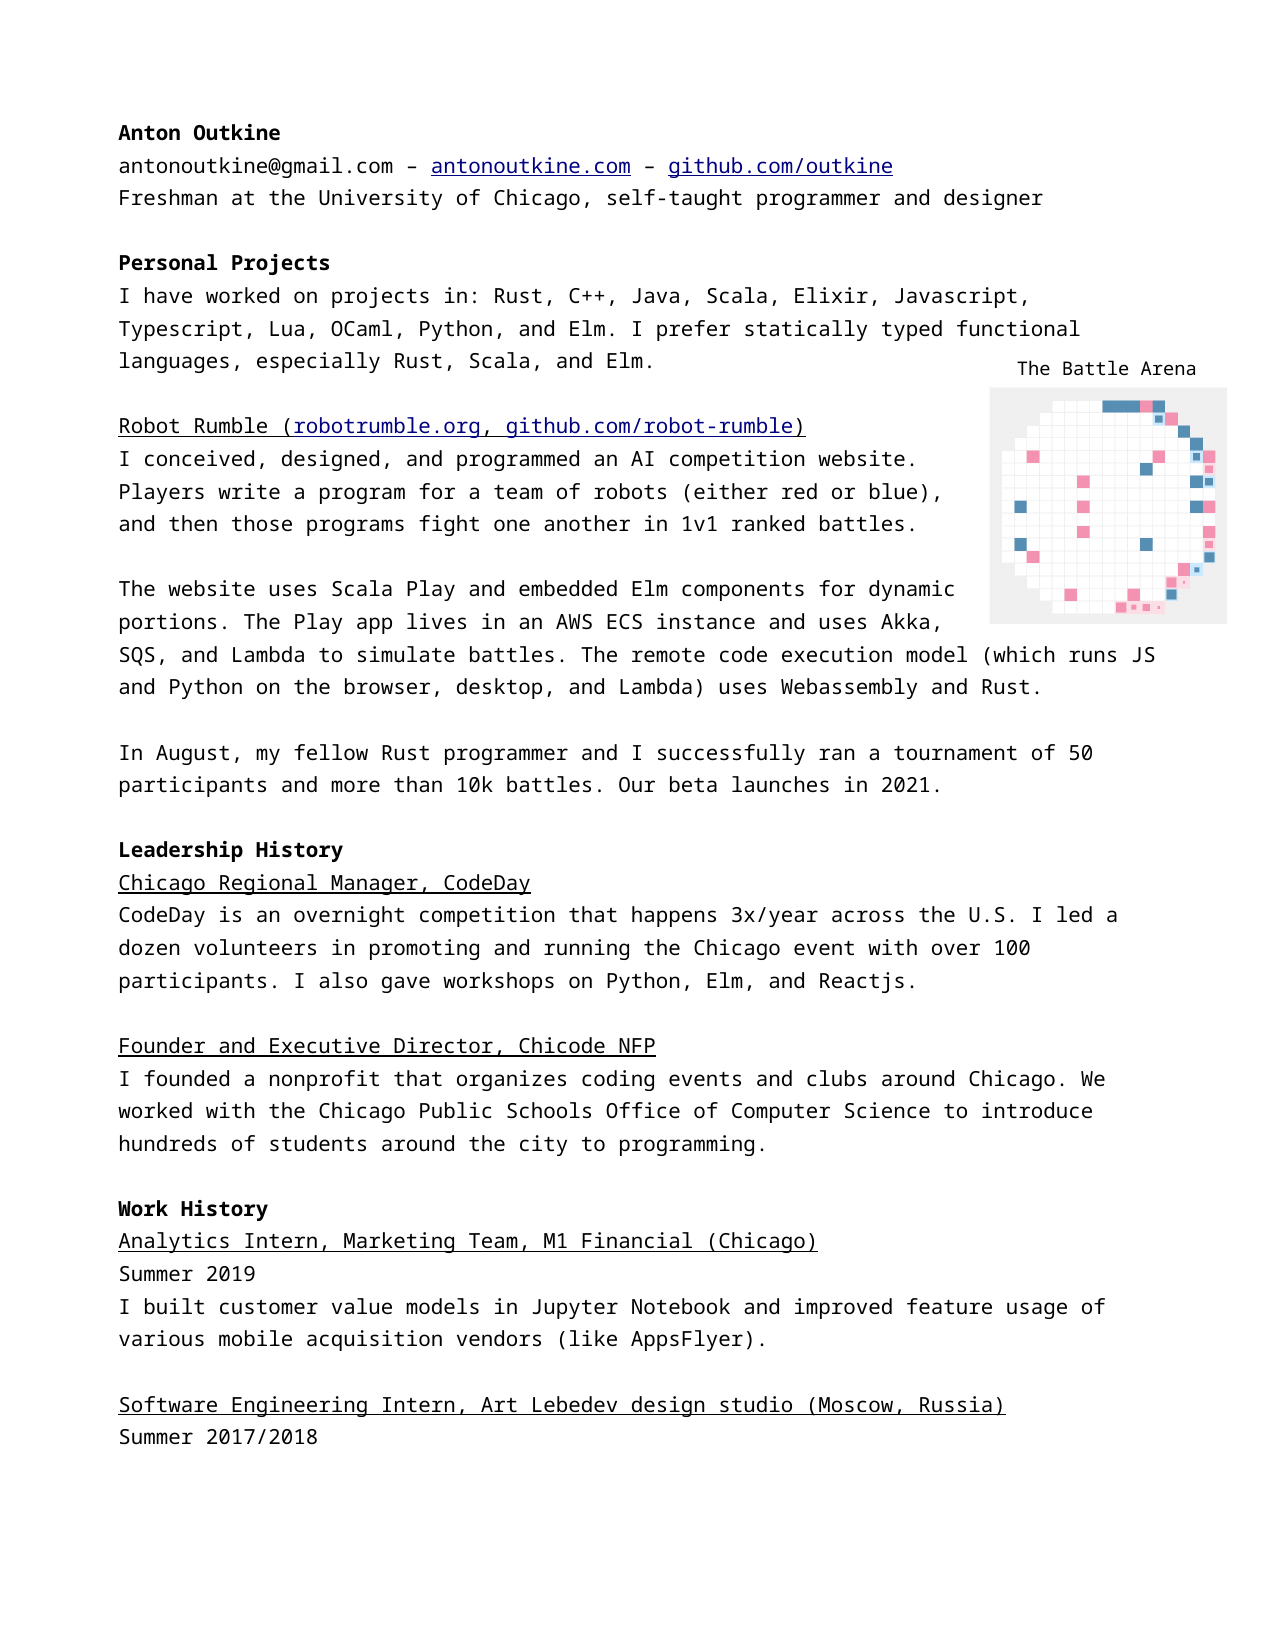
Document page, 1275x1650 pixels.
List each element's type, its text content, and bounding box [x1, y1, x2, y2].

text Software Engineering Intern, Art Lebedev design studio (Moscow, Russia) [118, 1390, 1157, 1418]
text antonoutkine@gmail.com – antonoutkine.com – github.com/outkine [118, 151, 1157, 179]
text Freshman at the University of Chicago, self-taught programmer and designer [118, 183, 1157, 212]
text Personal Projects [118, 248, 1157, 277]
text CodeDay is an overnight competition that happens 3x/year across the U.S. I led a dozen volunteers in promoting and running the Chicago event with over 100 participants. I also gave workshops on Python, Elm, and Reactjs. [118, 901, 1157, 994]
text Chicago Regional Manager, CodeDay [118, 868, 1157, 896]
text Summer 2017/2018 [118, 1422, 1157, 1451]
text I conceived, designed, and programmed an AI competition website. Players write a program for a team of robots (either red or blue), and then those programs fight one another in 1v1 ranked battles. [118, 444, 989, 538]
text Leadership History [118, 835, 1157, 864]
text I founded a nonprofit that organizes coding events and clubs around Chicago. We worked with the Chicago Public Schools Office of Computer Science to introduce hundreds of students around the city to programming. [118, 1064, 1157, 1157]
text Analytics Intern, Marketing Team, M1 Financial (Chicago) [118, 1227, 1157, 1255]
picture [989, 386, 1227, 624]
text I built customer value models in Jupyter Notebook and improved feature usage of various mobile acquisition vendors (like AppsFlyer). [118, 1292, 1157, 1353]
text Founder and Executive Director, Chicode NFP [118, 1031, 1157, 1059]
text Robot Rumble (robotrumble.org, github.com/robot-rumble) [118, 412, 989, 440]
text In August, my fellow Rust programmer and I successfully ran a tournament of 50 participants and more than 10k battles. Our beta launches in 2021. [118, 738, 1157, 799]
text Anton Outkine [118, 118, 1157, 147]
text Summer 2019 [118, 1259, 1157, 1288]
text Work History [118, 1194, 1157, 1222]
text I have worked on projects in: Rust, C++, Java, Scala, Elixir, Javascript, Typescript, Lua, OCaml, Python, and Elm. I prefer statically typed functional languages, especially Rust, Scala, and Elm. [118, 281, 1157, 375]
text The website uses Scala Play and embedded Elm components for dynamic portions. The Play app lives in an AWS ECS instance and uses Akka, SQS, and Lambda to simulate battles. The remote code execution model (which runs JS and Python on the browser, desktop, and Lambda) uses Webassembly and Rust. [118, 574, 1157, 701]
